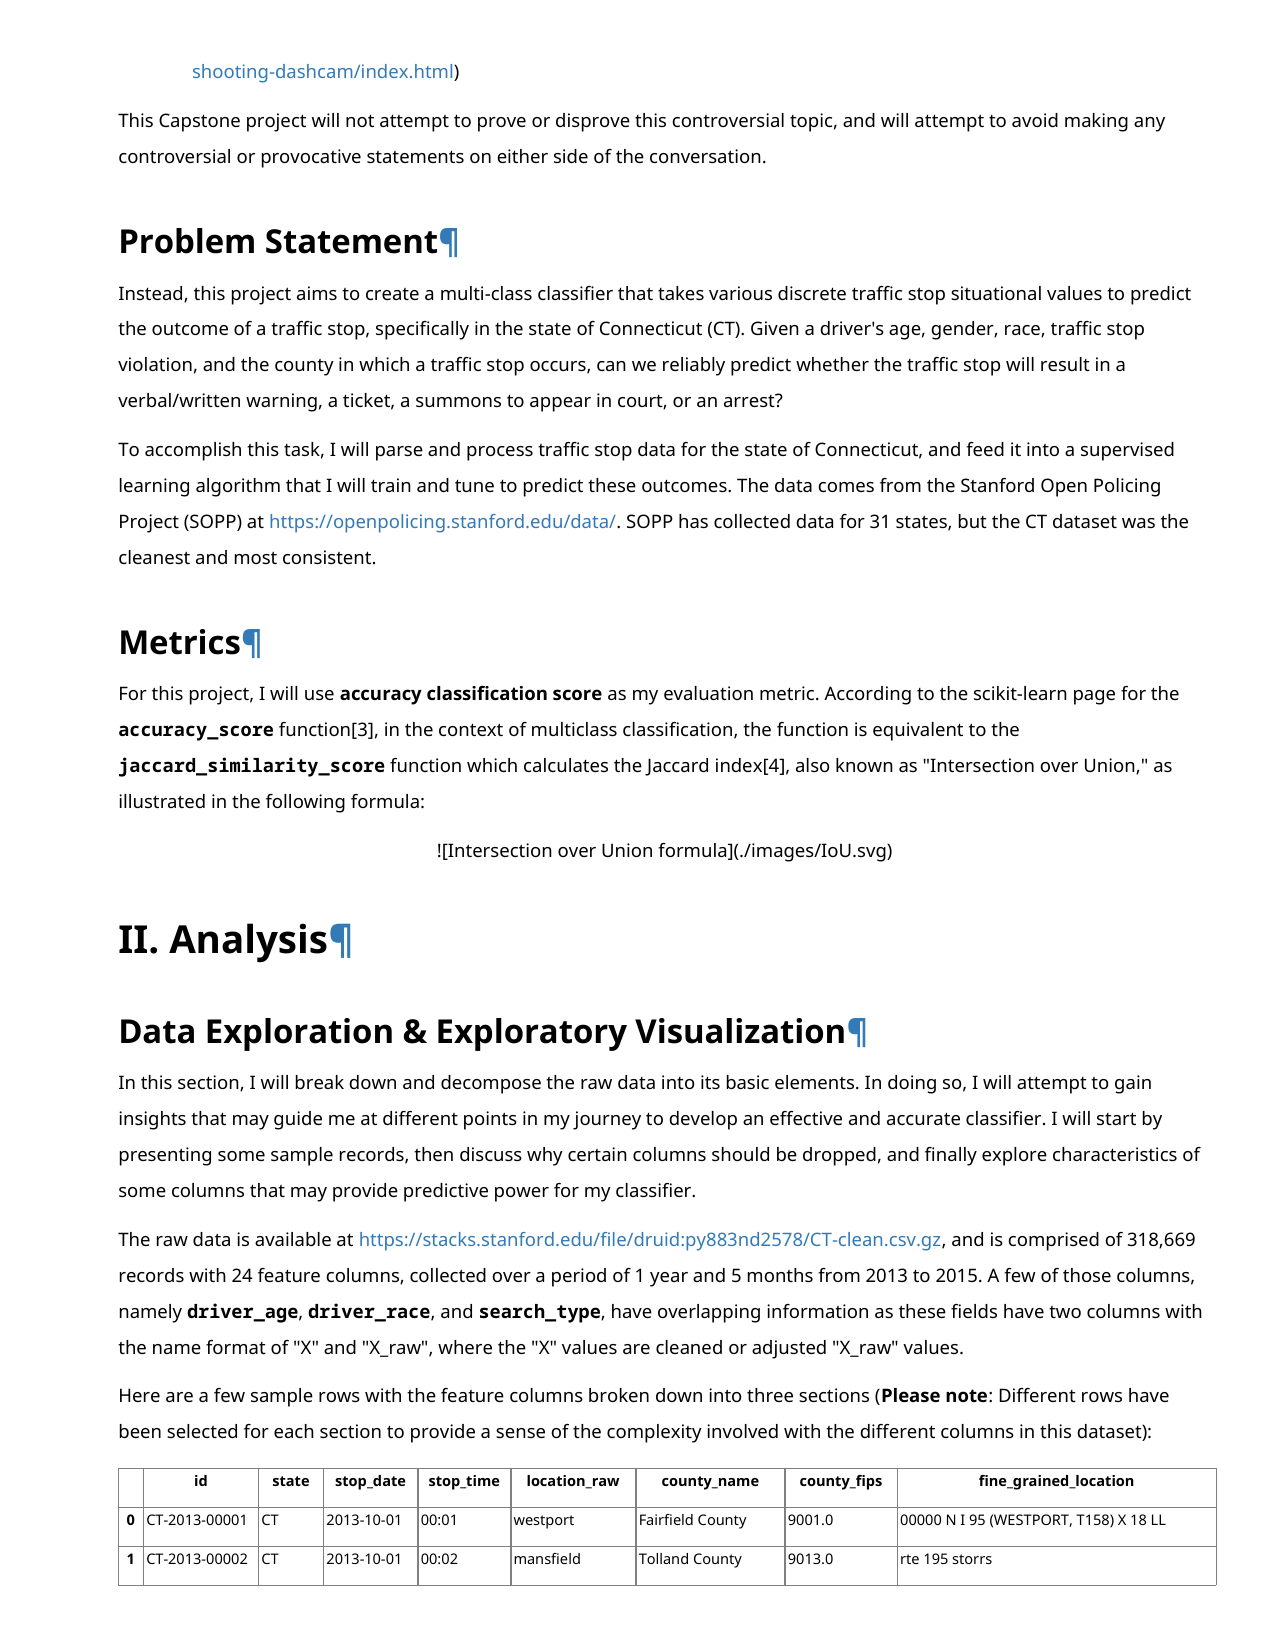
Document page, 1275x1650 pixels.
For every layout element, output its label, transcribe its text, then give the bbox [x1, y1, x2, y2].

table_cell 00000 N I 95 (WESTPORT, T158) X 18 LL [898, 1508, 1216, 1546]
table_cell westport [512, 1508, 635, 1546]
subtitle Metrics¶ [118, 619, 1216, 664]
text ![Intersection over Union formula](./images/IoU.svg) [118, 837, 1216, 863]
table_header id [144, 1469, 258, 1507]
table_cell CT [259, 1547, 323, 1585]
subtitle II. Analysis¶ [118, 912, 1216, 964]
table_cell 2013-10-01 [324, 1547, 417, 1585]
table_header stop_time [419, 1469, 510, 1507]
table_cell rte 195 storrs [898, 1547, 1216, 1585]
text To accomplish this task, I will parse and process traffic stop data for the state of Connecticut, and feed it into a supervised learning algorithm that I will train and tune to predict these outcomes. The data comes from the Stanford Open Policing Project (SOPP) at https://openpolicing.stanford.edu/data/. SOPP has collected data for 31 states, but the CT dataset was the cleanest and most consistent. [118, 437, 1216, 570]
table_cell 0 [119, 1508, 143, 1546]
text For this project, I will use accuracy classification score as my evaluation metric. According to the scikit-learn page for the accuracy_score function[3], in the context of multiclass classification, the function is equivalent to the jaccard_similarity_score function which calculates the Jaccard index[4], also known as "Intersection over Union," as illustrated in the following formula: [118, 681, 1216, 814]
table_cell CT-2013-00001 [144, 1508, 258, 1546]
table_cell 1 [119, 1547, 143, 1585]
list shooting-dashcam/index.html) [162, 59, 1216, 84]
text In this section, I will break down and decompose the raw data into its basic elements. In doing so, I will attempt to gain insights that may guide me at different points in my journey to develop an effective and accurate classifier. I will start by presenting some sample records, then discuss why certain columns should be dropped, and finally explore characteristics of some columns that may provide predictive power for my classifier. [118, 1070, 1216, 1203]
table_header fine_grained_location [898, 1469, 1216, 1507]
table_cell 00:02 [419, 1547, 510, 1585]
table_cell CT [259, 1508, 323, 1546]
table_header state [259, 1469, 323, 1507]
table_cell 00:01 [419, 1508, 510, 1546]
table_cell CT-2013-00002 [144, 1547, 258, 1585]
subtitle Problem Statement¶ [118, 218, 1216, 263]
table_cell 9001.0 [786, 1508, 897, 1546]
table_cell mansfield [512, 1547, 635, 1585]
subtitle Data Exploration & Exploratory Visualization¶ [118, 1008, 1216, 1053]
text The raw data is available at https://stacks.stanford.edu/file/druid:py883nd2578/CT-clean.csv.gz, and is comprised of 318,669 records with 24 feature columns, collected over a period of 1 year and 5 months from 2013 to 2015. A few of those columns, namely driver_age, driver_race, and search_type, have overlapping information as these fields have two columns with the name format of "X" and "X_raw", where the "X" values are cleaned or adjusted "X_raw" values. [118, 1227, 1216, 1360]
table_header county_fips [786, 1469, 897, 1507]
table_cell Fairfield County [637, 1508, 784, 1546]
table_header location_raw [512, 1469, 635, 1507]
table_header stop_date [324, 1469, 417, 1507]
table_header county_name [637, 1469, 784, 1507]
table_header [119, 1469, 143, 1507]
table_cell 9013.0 [786, 1547, 897, 1585]
text Here are a few sample rows with the feature columns broken down into three sections (Please note: Different rows have been selected for each section to provide a sense of the complexity involved with the different columns in this dataset): [118, 1383, 1216, 1444]
table_cell Tolland County [637, 1547, 784, 1585]
text This Capstone project will not attempt to prove or disprove this controversial topic, and will attempt to avoid making any controversial or provocative statements on either side of the conversation. [118, 108, 1216, 169]
text Instead, this project aims to create a multi-class classifier that takes various discrete traffic stop situational values to predict the outcome of a traffic stop, specifically in the state of Connecticut (CT). Given a driver's age, gender, race, traffic stop violation, and the county in which a traffic stop occurs, can we reliably predict whether the traffic stop will result in a verbal/written warning, a ticket, a summons to appear in court, or an arrest? [118, 280, 1216, 413]
table_cell 2013-10-01 [324, 1508, 417, 1546]
